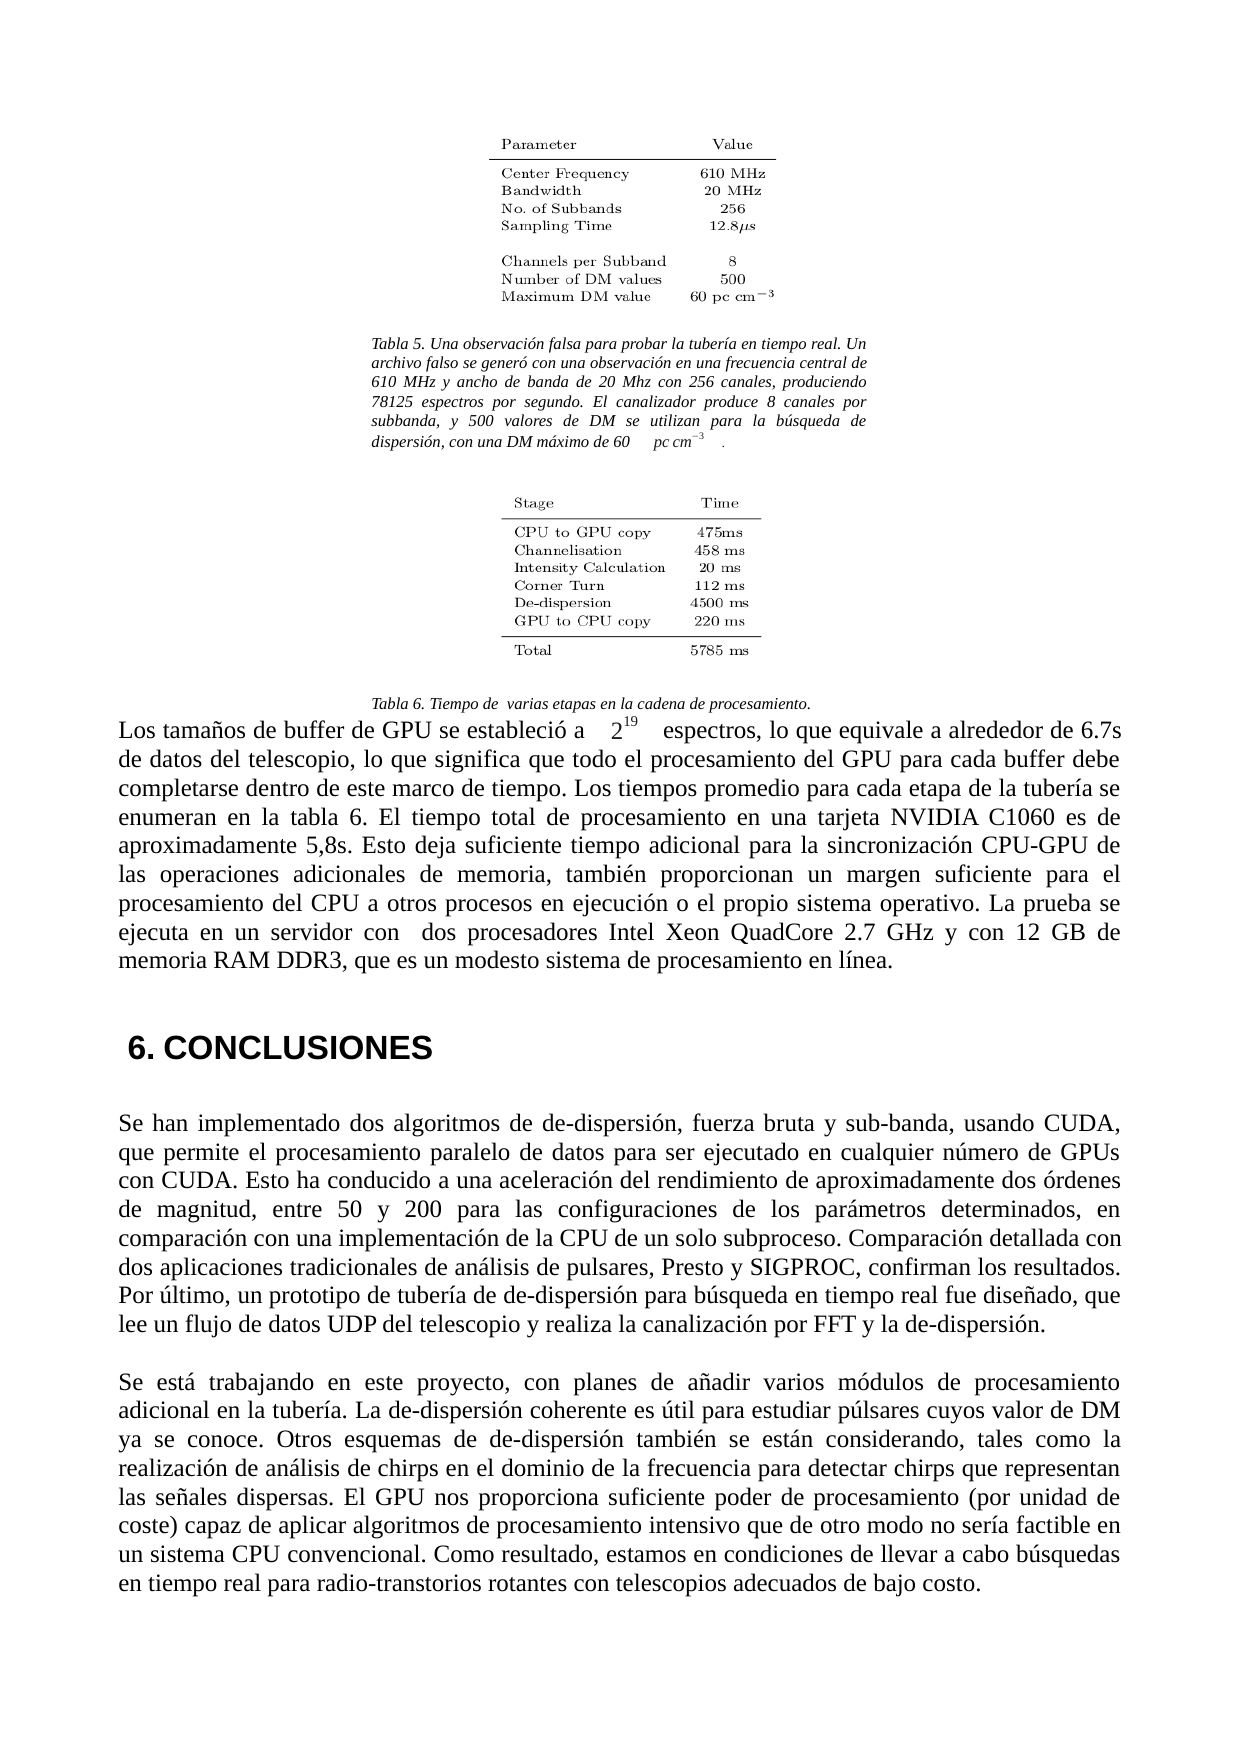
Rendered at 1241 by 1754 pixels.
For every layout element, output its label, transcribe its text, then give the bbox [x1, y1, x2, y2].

picture [599, 130, 777, 251]
text Tabla 5. Una observación falsa para probar la tubería en tiempo real. Un archivo falso se generó con una observación en una frecuencia central de 610 MHz y ancho de banda de 20 Mhz con 256 canales, produciendo 78125 espectros por segundo. El canalizador produce 8 canales por subbanda, y 500 valores de DM se utilizan para la búsqueda de dispersión, con una DM máximo de 60 . [371, 334, 869, 451]
text Tabla 6. Tiempo de varias etapas en la cadena de procesamiento. [371, 694, 869, 713]
picture [606, 508, 769, 669]
text Los tamaños de buffer de GPU se estableció a espectros, lo que equivale a alrededor de 6.7s de datos del telescopio, lo que significa que todo el procesamiento del GPU para cada buffer debe completarse dentro de este marco de tiempo. Los tiempos promedio para cada etapa de la tubería se enumeran en la tabla 6. El tiempo total de procesamiento en una tarjeta NVIDIA C1060 es de aproximadamente 5,8s. Esto deja suficiente tiempo adicional para la sincronización CPU-GPU de las operaciones adicionales de memoria, también proporcionan un margen suficiente para el procesamiento del CPU a otros procesos en ejecución o el propio sistema operativo. La prueba se ejecuta en un servidor con dos procesadores Intel Xeon QuadCore 2.7 GHz y con 12 GB de memoria RAM DDR3, que es un modesto sistema de procesamiento en línea. [118, 713, 1122, 974]
subtitle CONCLUSIONES [118, 1028, 1122, 1067]
text Se han implementado dos algoritmos de de-dispersión, fuerza bruta y sub-banda, usando CUDA, que permite el procesamiento paralelo de datos para ser ejecutado en cualquier número de GPUs con CUDA. Esto ha conducido a una aceleración del rendimiento de aproximadamente dos órdenes de magnitud, entre 50 y 200 para las configuraciones de los parámetros determinados, en comparación con una implementación de la CPU de un solo subproceso. Comparación detallada con dos aplicaciones tradicionales de análisis de pulsares, Presto y SIGPROC, confirman los resultados. Por último, un prototipo de tubería de de-dispersión para búsqueda en tiempo real fue diseñado, que lee un flujo de datos UDP del telescopio y realiza la canalización por FFT y la de-dispersión. [118, 1108, 1122, 1338]
text Se está trabajando en este proyecto, con planes de añadir varios módulos de procesamiento adicional en la tubería. La de-dispersión coherente es útil para estudiar púlsares cuyos valor de DM ya se conoce. Otros esquemas de de-dispersión también se están considerando, tales como la realización de análisis de chirps en el dominio de la frecuencia para detectar chirps que representan las señales dispersas. El GPU nos proporciona suficiente poder de procesamiento (por unidad de coste) capaz de aplicar algoritmos de procesamiento intensivo que de otro modo no sería factible en un sistema CPU convencional. Como resultado, estamos en condiciones de llevar a cabo búsquedas en tiempo real para radio-transtorios rotantes con telescopios adecuados de bajo costo. [118, 1367, 1122, 1597]
